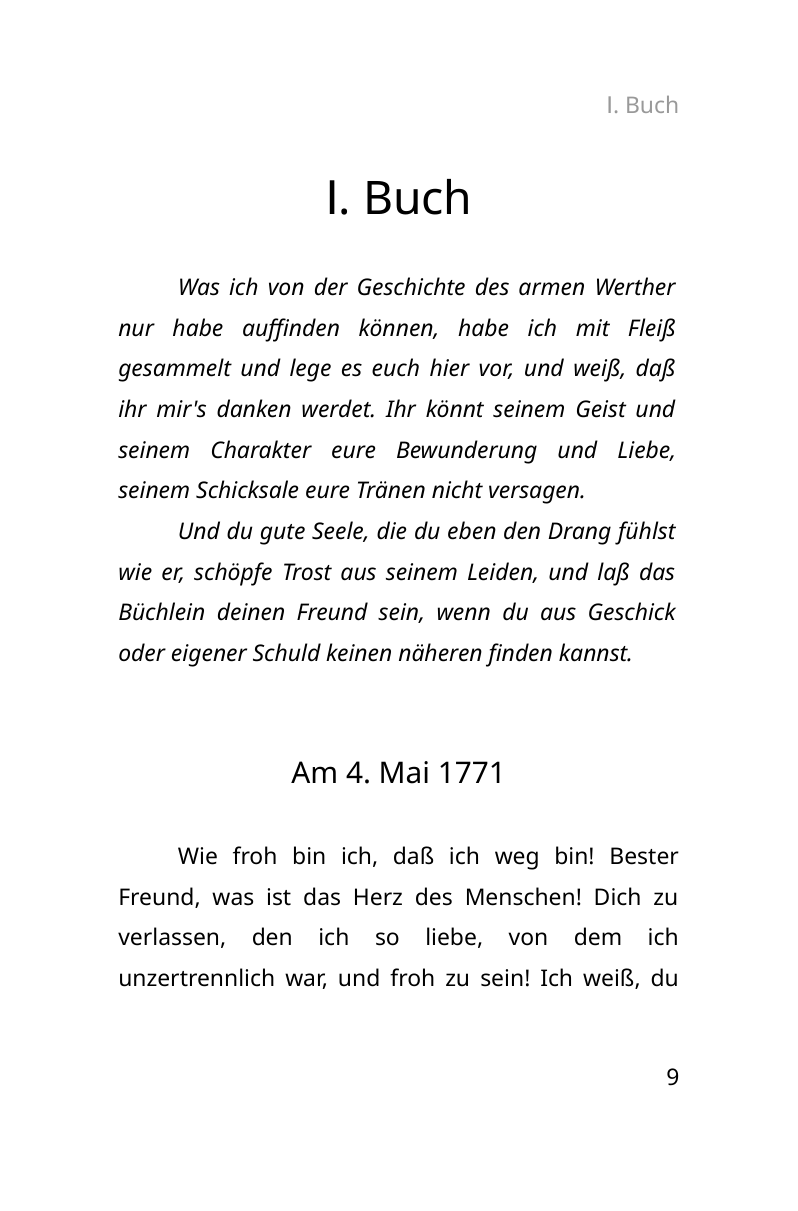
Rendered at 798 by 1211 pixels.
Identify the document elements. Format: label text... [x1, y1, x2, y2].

text Wie froh bin ich, daß ich weg bin! Bester Freund, was ist das Herz des Menschen! Dich zu verlassen, den ich so liebe, von dem ich unzertrennlich war, und froh zu sein! Ich weiß, du [118, 816, 679, 993]
text Was ich von der Geschichte des armen Werther nur habe auffinden können, habe ich mit Fleiß gesammelt und lege es euch hier vor, und weiß, daß ihr mir's danken werdet. Ihr könnt seinem Geist und seinem Charakter eure Bewunderung und Liebe, seinem Schicksale eure Tränen nicht versagen. [118, 240, 679, 506]
subtitle Ⅰ. Buch [118, 149, 679, 228]
subtitle Am 4. Mai 1771 [118, 713, 679, 792]
text Und du gute Seele, die du eben den Drang fühlst wie er, schöpfe Trost aus seinem Leiden, und laß das Büchlein deinen Freund sein, wenn du aus Geschick oder eigener Schuld keinen näheren finden kannst. [118, 515, 679, 668]
